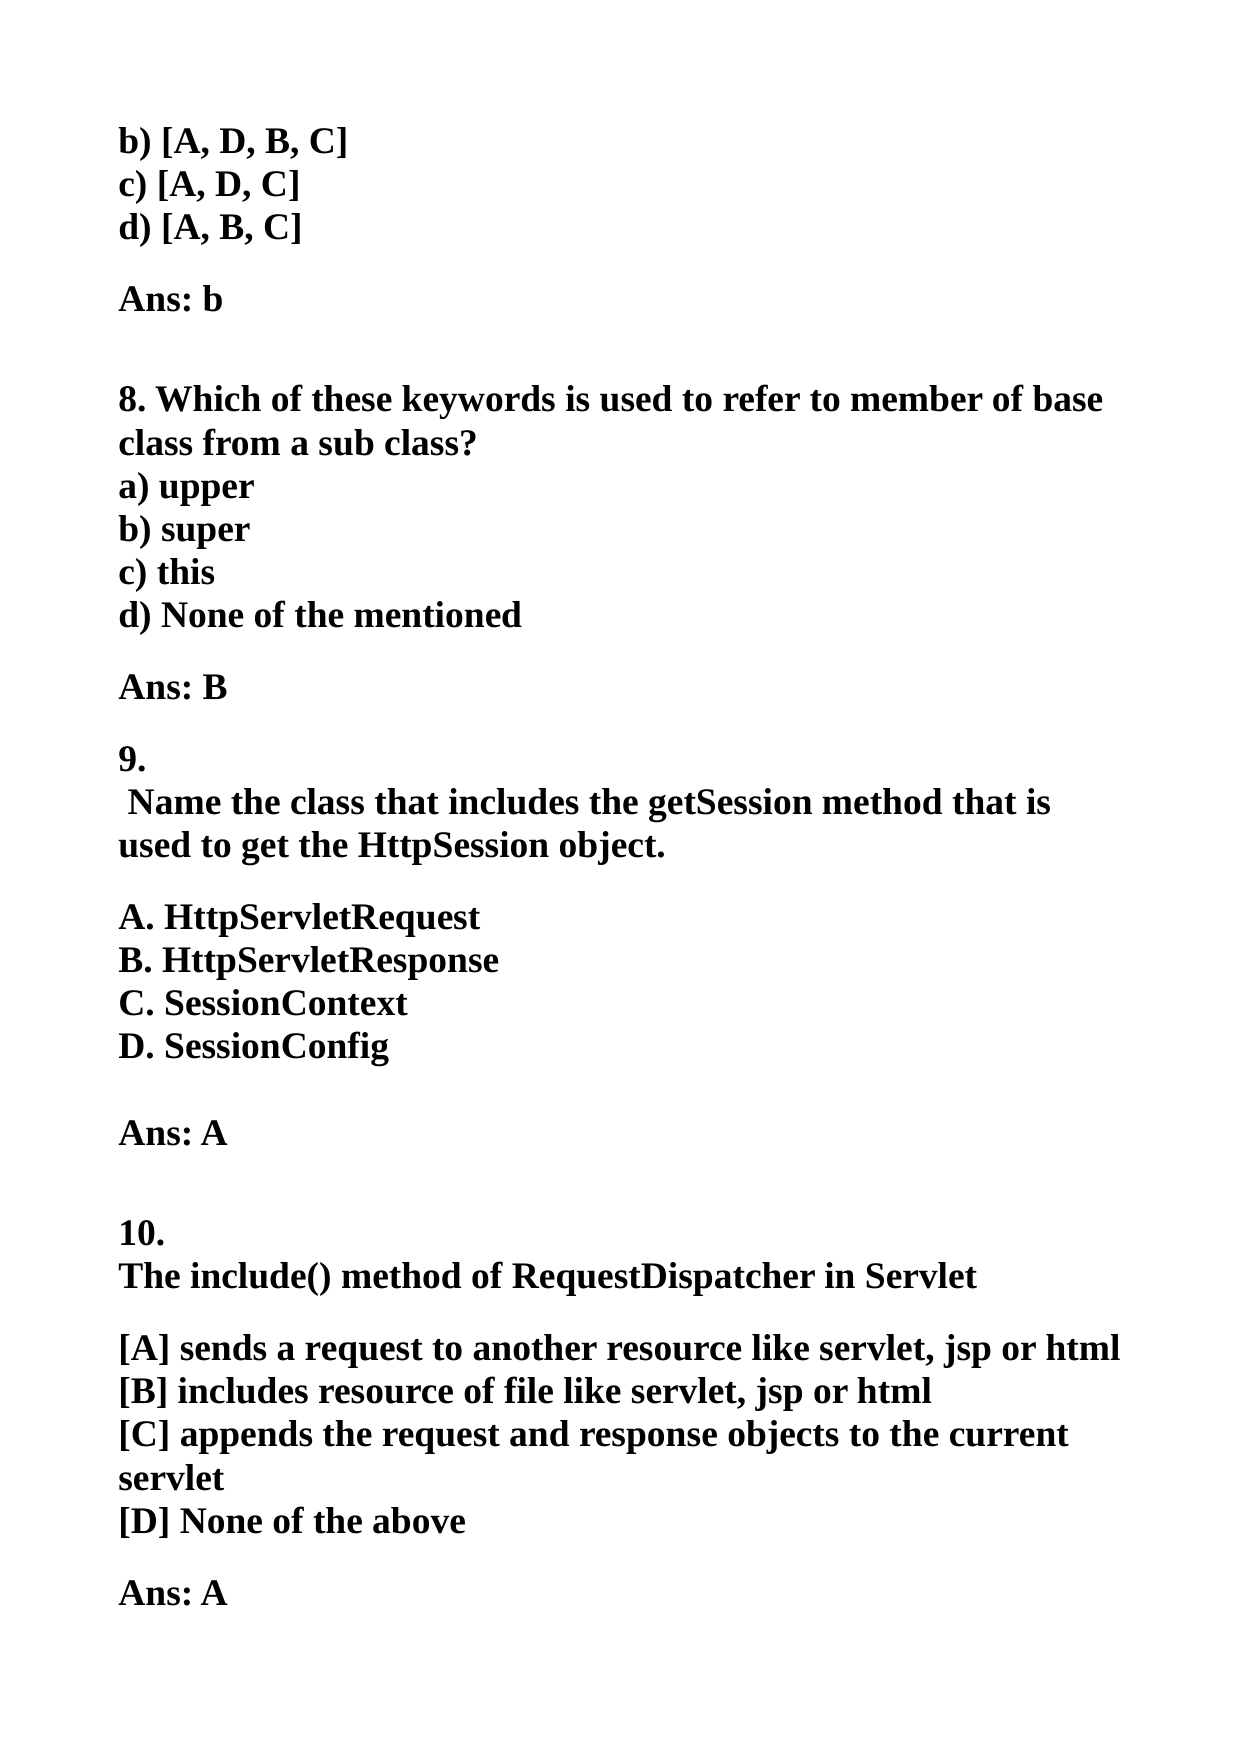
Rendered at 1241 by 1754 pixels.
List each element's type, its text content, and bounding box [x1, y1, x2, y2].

text B. HttpServletResponse [118, 937, 1122, 981]
text Ans: b [118, 276, 1122, 319]
text [C] appends the request and response objects to the current servlet [118, 1412, 1122, 1498]
text The include() method of RequestDispatcher in Servlet [118, 1254, 1122, 1297]
text Ans: A [118, 1570, 1122, 1613]
text D. SessionConfig [118, 1024, 1122, 1067]
text 8. Which of these keywords is used to refer to member of base class from a sub class? [118, 377, 1122, 463]
text 9. [118, 736, 1122, 779]
text A. HttpServletRequest [118, 894, 1122, 937]
text [A] sends a request to another resource like servlet, jsp or html [118, 1326, 1122, 1369]
text c) this [118, 549, 1122, 592]
text Ans: A [118, 1110, 1122, 1153]
text c) [A, D, C] [118, 161, 1122, 204]
text a) upper [118, 463, 1122, 506]
text Ans: B [118, 664, 1122, 707]
text d) None of the mentioned [118, 592, 1122, 636]
text C. SessionContext [118, 981, 1122, 1024]
text Name the class that includes the getSession method that is used to get the HttpSession object. [118, 779, 1122, 866]
text d) [A, B, C] [118, 204, 1122, 247]
text b) super [118, 506, 1122, 549]
text 10. [118, 1211, 1122, 1254]
text [D] None of the above [118, 1498, 1122, 1541]
text [B] includes resource of file like servlet, jsp or html [118, 1369, 1122, 1412]
text b) [A, D, B, C] [118, 118, 1122, 161]
